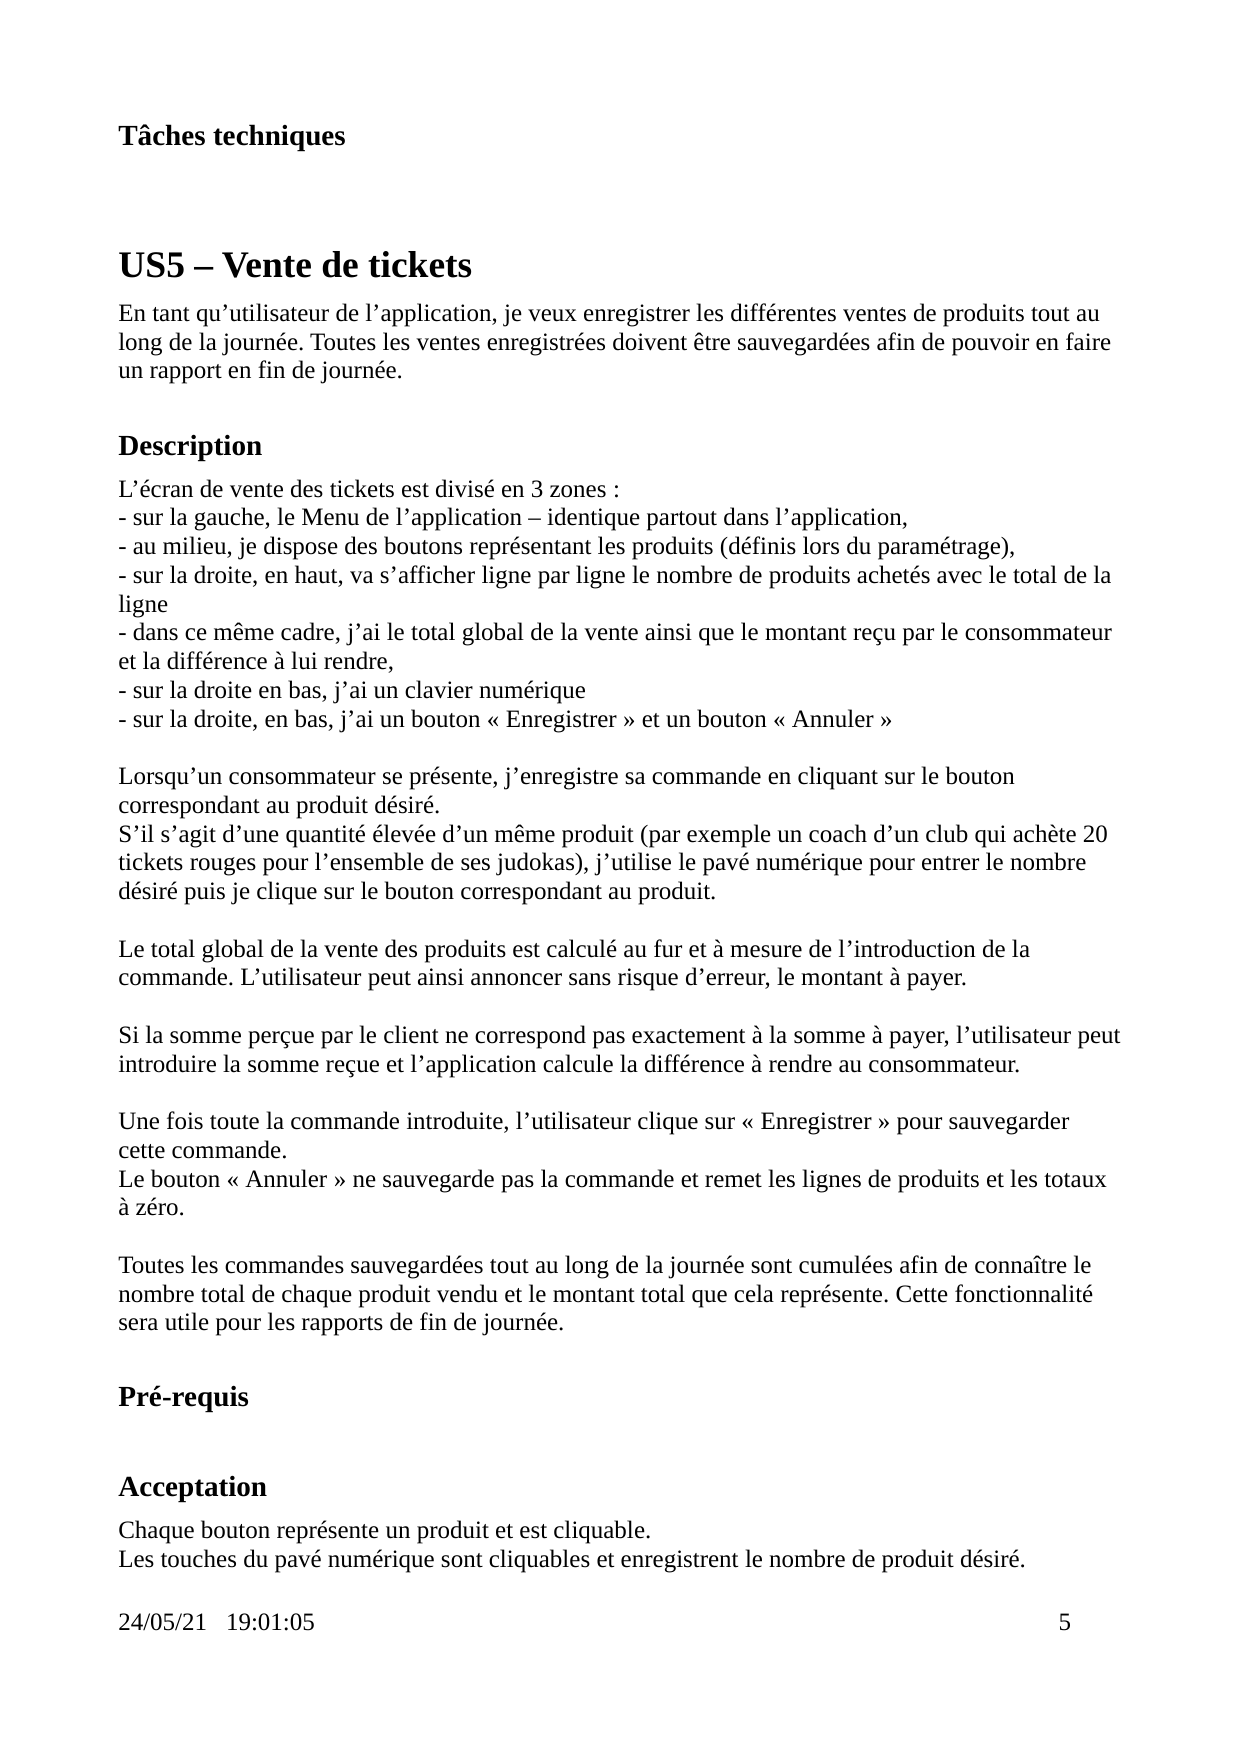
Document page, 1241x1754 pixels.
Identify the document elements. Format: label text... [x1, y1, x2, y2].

text Les touches du pavé numérique sont cliquables et enregistrent le nombre de produit désiré. [118, 1544, 1122, 1572]
subtitle Description [118, 428, 1122, 461]
text Si la somme perçue par le client ne correspond pas exactement à la somme à payer, l’utilisateur peut introduire la somme reçue et l’application calcule la différence à rendre au consommateur. [118, 1020, 1122, 1077]
text Chaque bouton représente un produit et est cliquable. [118, 1515, 1122, 1544]
text - au milieu, je dispose des boutons représentant les produits (définis lors du paramétrage), [118, 531, 1122, 560]
subtitle Pré-requis [118, 1379, 1122, 1413]
text - dans ce même cadre, j’ai le total global de la vente ainsi que le montant reçu par le consommateur et la différence à lui rendre, [118, 617, 1122, 675]
text - sur la droite en bas, j’ai un clavier numérique [118, 675, 1122, 704]
text S’il s’agit d’une quantité élevée d’un même produit (par exemple un coach d’un club qui achète 20 tickets rouges pour l’ensemble de ses judokas), j’utilise le pavé numérique pour entrer le nombre désiré puis je clique sur le bouton correspondant au produit. [118, 819, 1122, 905]
subtitle Acceptation [118, 1469, 1122, 1502]
text - sur la gauche, le Menu de l’application – identique partout dans l’application, [118, 502, 1122, 531]
text Le bouton « Annuler » ne sauvegarde pas la commande et remet les lignes de produits et les totaux à zéro. [118, 1164, 1122, 1221]
text Une fois toute la commande introduite, l’utilisateur clique sur « Enregistrer » pour sauvegarder cette commande. [118, 1106, 1122, 1164]
text Toutes les commandes sauvegardées tout au long de la journée sont cumulées afin de connaître le nombre total de chaque produit vendu et le montant total que cela représente. Cette fonctionnalité sera utile pour les rapports de fin de journée. [118, 1250, 1122, 1336]
subtitle US5 – Vente de tickets [118, 242, 1122, 286]
subtitle Tâches techniques [118, 118, 1122, 152]
text Le total global de la vente des produits est calculé au fur et à mesure de l’introduction de la commande. L’utilisateur peut ainsi annoncer sans risque d’erreur, le montant à payer. [118, 934, 1122, 991]
text - sur la droite, en haut, va s’afficher ligne par ligne le nombre de produits achetés avec le total de la ligne [118, 560, 1122, 617]
text En tant qu’utilisateur de l’application, je veux enregistrer les différentes ventes de produits tout au long de la journée. Toutes les ventes enregistrées doivent être sauvegardées afin de pouvoir en faire un rapport en fin de journée. [118, 298, 1122, 384]
text - sur la droite, en bas, j’ai un bouton « Enregistrer » et un bouton « Annuler » [118, 704, 1122, 732]
text Lorsqu’un consommateur se présente, j’enregistre sa commande en cliquant sur le bouton correspondant au produit désiré. [118, 761, 1122, 819]
text L’écran de vente des tickets est divisé en 3 zones : [118, 474, 1122, 502]
